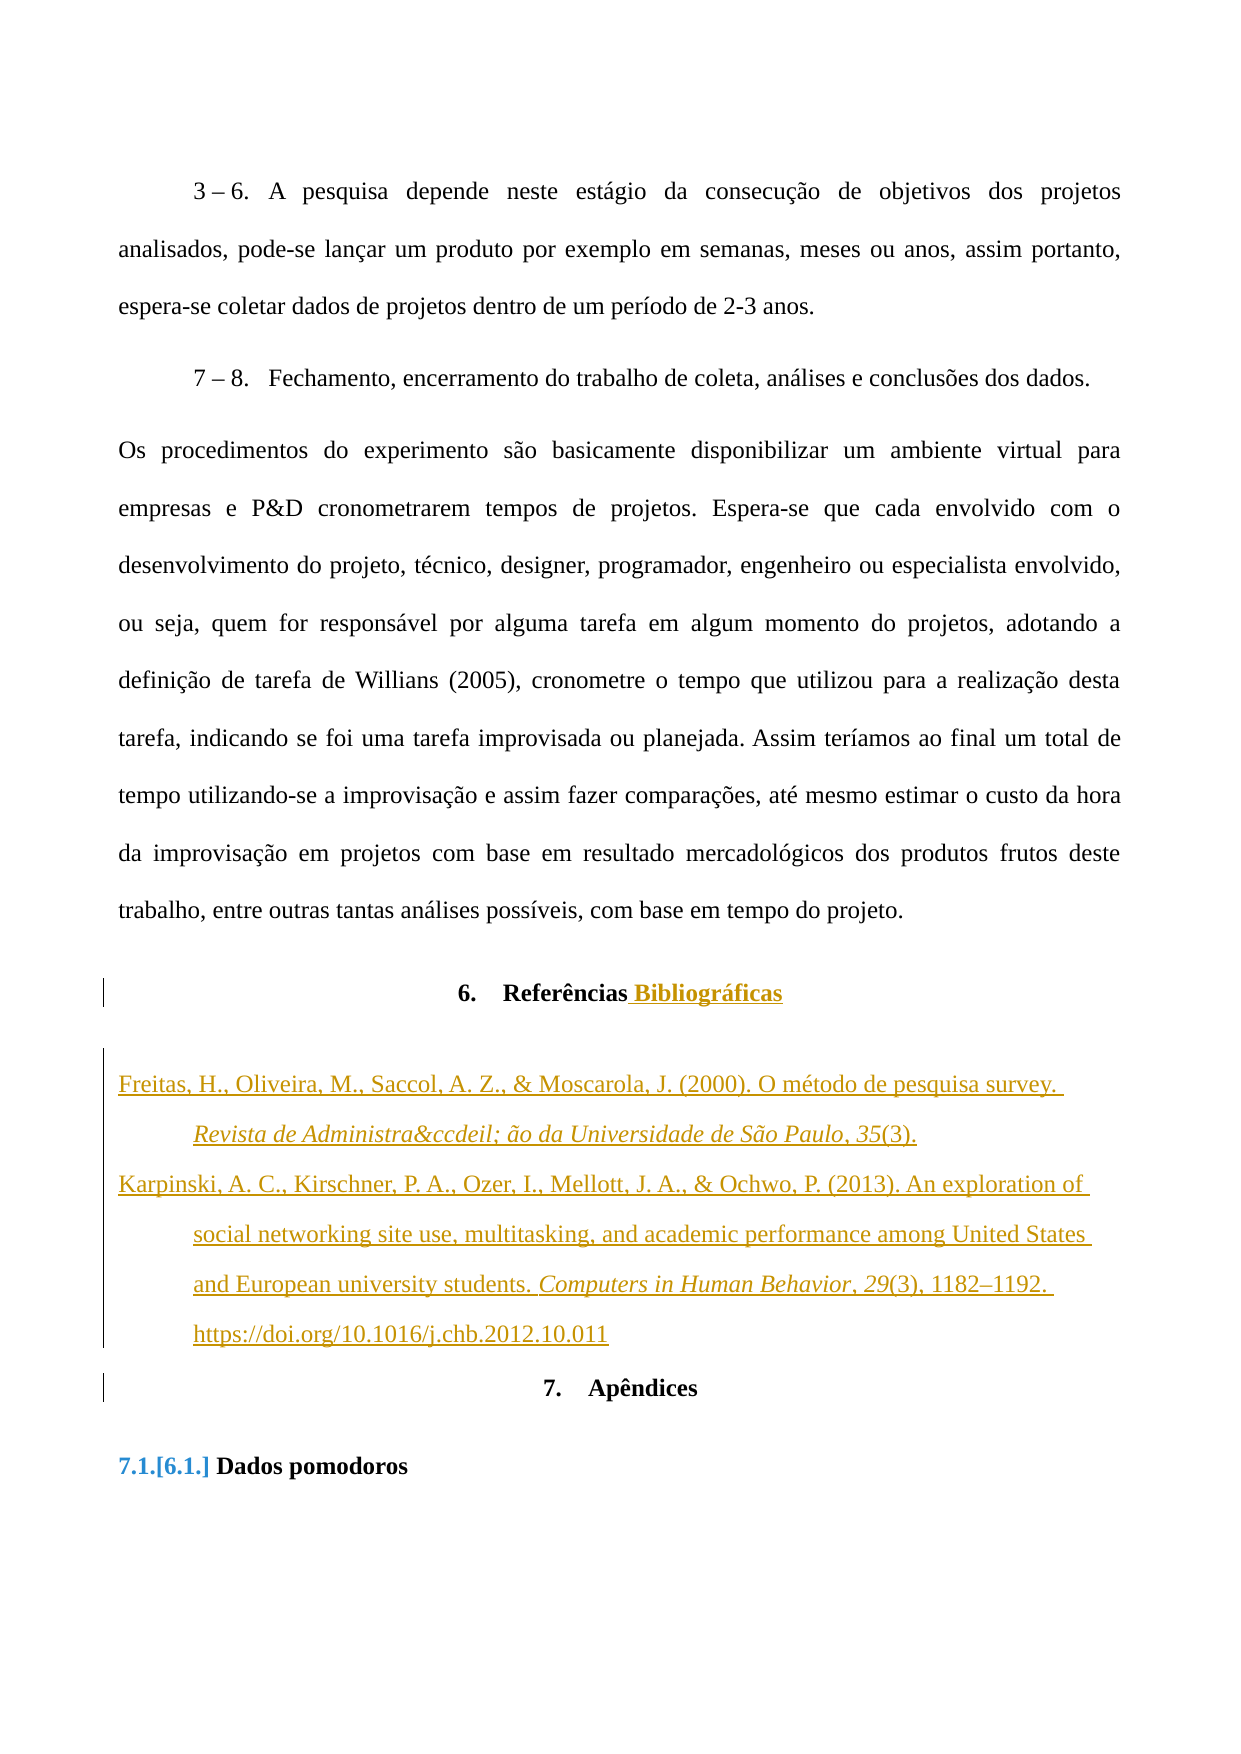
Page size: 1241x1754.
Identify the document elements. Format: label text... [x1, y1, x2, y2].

text Karpinski, A. C., Kirschner, P. A., Ozer, I., Mellott, J. A., & Ochwo, P. (2013). An exploration of social networking site use, multitasking, and academic performance among United States and European university students. Computers in Human Behavior, 29(3), 1182–1192. https://doi.org/10.1016/j.chb.2012.10.011 [118, 1148, 1122, 1348]
subtitle Apêndices [118, 1373, 1122, 1402]
subtitle Referências Bibliográficas [118, 978, 1122, 1007]
text Os procedimentos do experimento são basicamente disponibilizar um ambiente virtual para empresas e P&D cronometrarem tempos de projetos. Espera-se que cada envolvido com o desenvolvimento do projeto, técnico, designer, programador, engenheiro ou especialista envolvido, ou seja, quem for responsável por alguma tarefa em algum momento do projetos, adotando a definição de tarefa de Willians (2005), cronometre o tempo que utilizou para a realização desta tarefa, indicando se foi uma tarefa improvisada ou planejada. Assim teríamos ao final um total de tempo utilizando-se a improvisação e assim fazer comparações, até mesmo estimar o custo da hora da improvisação em projetos com base em resultado mercadológicos dos produtos frutos deste trabalho, entre outras tantas análises possíveis, com base em tempo do projeto. [118, 436, 1122, 924]
text 3 – 6. A pesquisa depende neste estágio da consecução de objetivos dos projetos analisados, pode-se lançar um produto por exemplo em semanas, meses ou anos, assim portanto, espera-se coletar dados de projetos dentro de um período de 2-3 anos. [118, 176, 1122, 320]
text 7 – 8. Fechamento, encerramento do trabalho de coleta, análises e conclusões dos dados. [118, 363, 1122, 392]
subtitle Dados pomodoros [118, 1451, 1122, 1480]
text Freitas, H., Oliveira, M., Saccol, A. Z., & Moscarola, J. (2000). O método de pesquisa survey. Revista de Administra&ccdeil; ão da Universidade de São Paulo, 35(3). [118, 1048, 1122, 1148]
